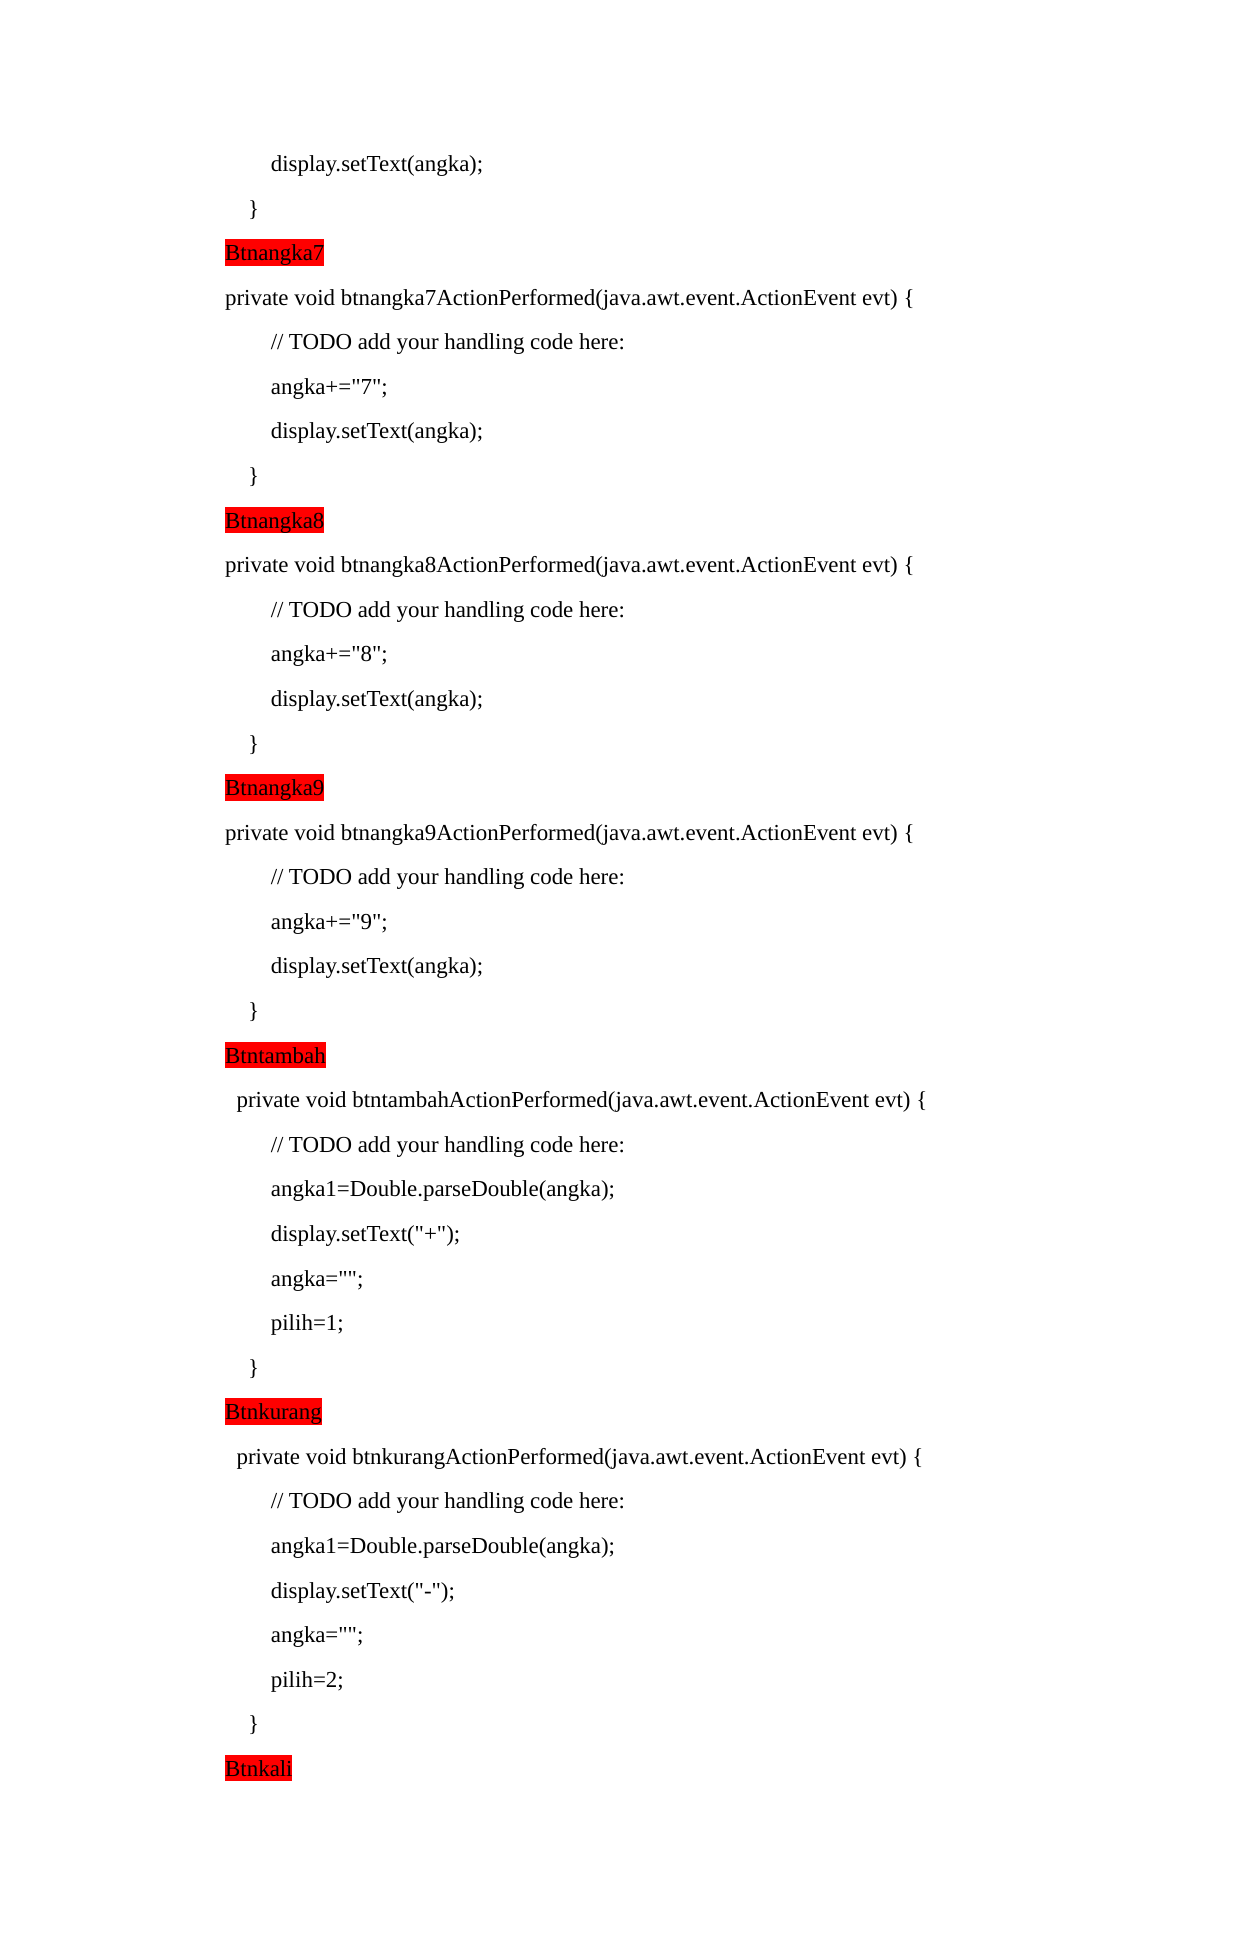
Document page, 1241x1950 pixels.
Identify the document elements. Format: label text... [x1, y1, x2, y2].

list } [225, 1710, 1090, 1737]
list Btnangka7 [225, 239, 1090, 266]
list // TODO add your handling code here: [225, 328, 1090, 355]
list angka=""; [225, 1621, 1090, 1648]
list } [225, 194, 1090, 221]
list // TODO add your handling code here: [225, 1131, 1090, 1157]
list } [225, 997, 1090, 1023]
list private void btnangka9ActionPerformed(java.awt.event.ActionEvent evt) { [225, 819, 1090, 845]
list // TODO add your handling code here: [225, 863, 1090, 890]
list // TODO add your handling code here: [225, 1487, 1090, 1514]
list angka=""; [225, 1264, 1090, 1291]
list // TODO add your handling code here: [225, 596, 1090, 622]
list angka+="8"; [225, 640, 1090, 667]
list angka+="7"; [225, 373, 1090, 399]
list Btnkurang [225, 1398, 1090, 1425]
list angka+="9"; [225, 908, 1090, 934]
list private void btnkurangActionPerformed(java.awt.event.ActionEvent evt) { [225, 1443, 1090, 1469]
list pilih=1; [225, 1309, 1090, 1336]
list display.setText("-"); [225, 1577, 1090, 1603]
list angka1=Double.parseDouble(angka); [225, 1532, 1090, 1558]
list } [225, 729, 1090, 756]
list private void btntambahActionPerformed(java.awt.event.ActionEvent evt) { [225, 1086, 1090, 1113]
list Btntambah [225, 1042, 1090, 1068]
list display.setText("+"); [225, 1220, 1090, 1246]
list private void btnangka7ActionPerformed(java.awt.event.ActionEvent evt) { [225, 284, 1090, 310]
list display.setText(angka); [225, 417, 1090, 444]
list } [225, 1354, 1090, 1380]
list angka1=Double.parseDouble(angka); [225, 1175, 1090, 1202]
list Btnangka9 [225, 774, 1090, 801]
list private void btnangka8ActionPerformed(java.awt.event.ActionEvent evt) { [225, 551, 1090, 578]
list display.setText(angka); [225, 150, 1090, 176]
list Btnkali [225, 1755, 1090, 1781]
list pilih=2; [225, 1666, 1090, 1692]
list } [225, 462, 1090, 488]
list Btnangka8 [225, 507, 1090, 533]
list display.setText(angka); [225, 952, 1090, 979]
list display.setText(angka); [225, 685, 1090, 711]
